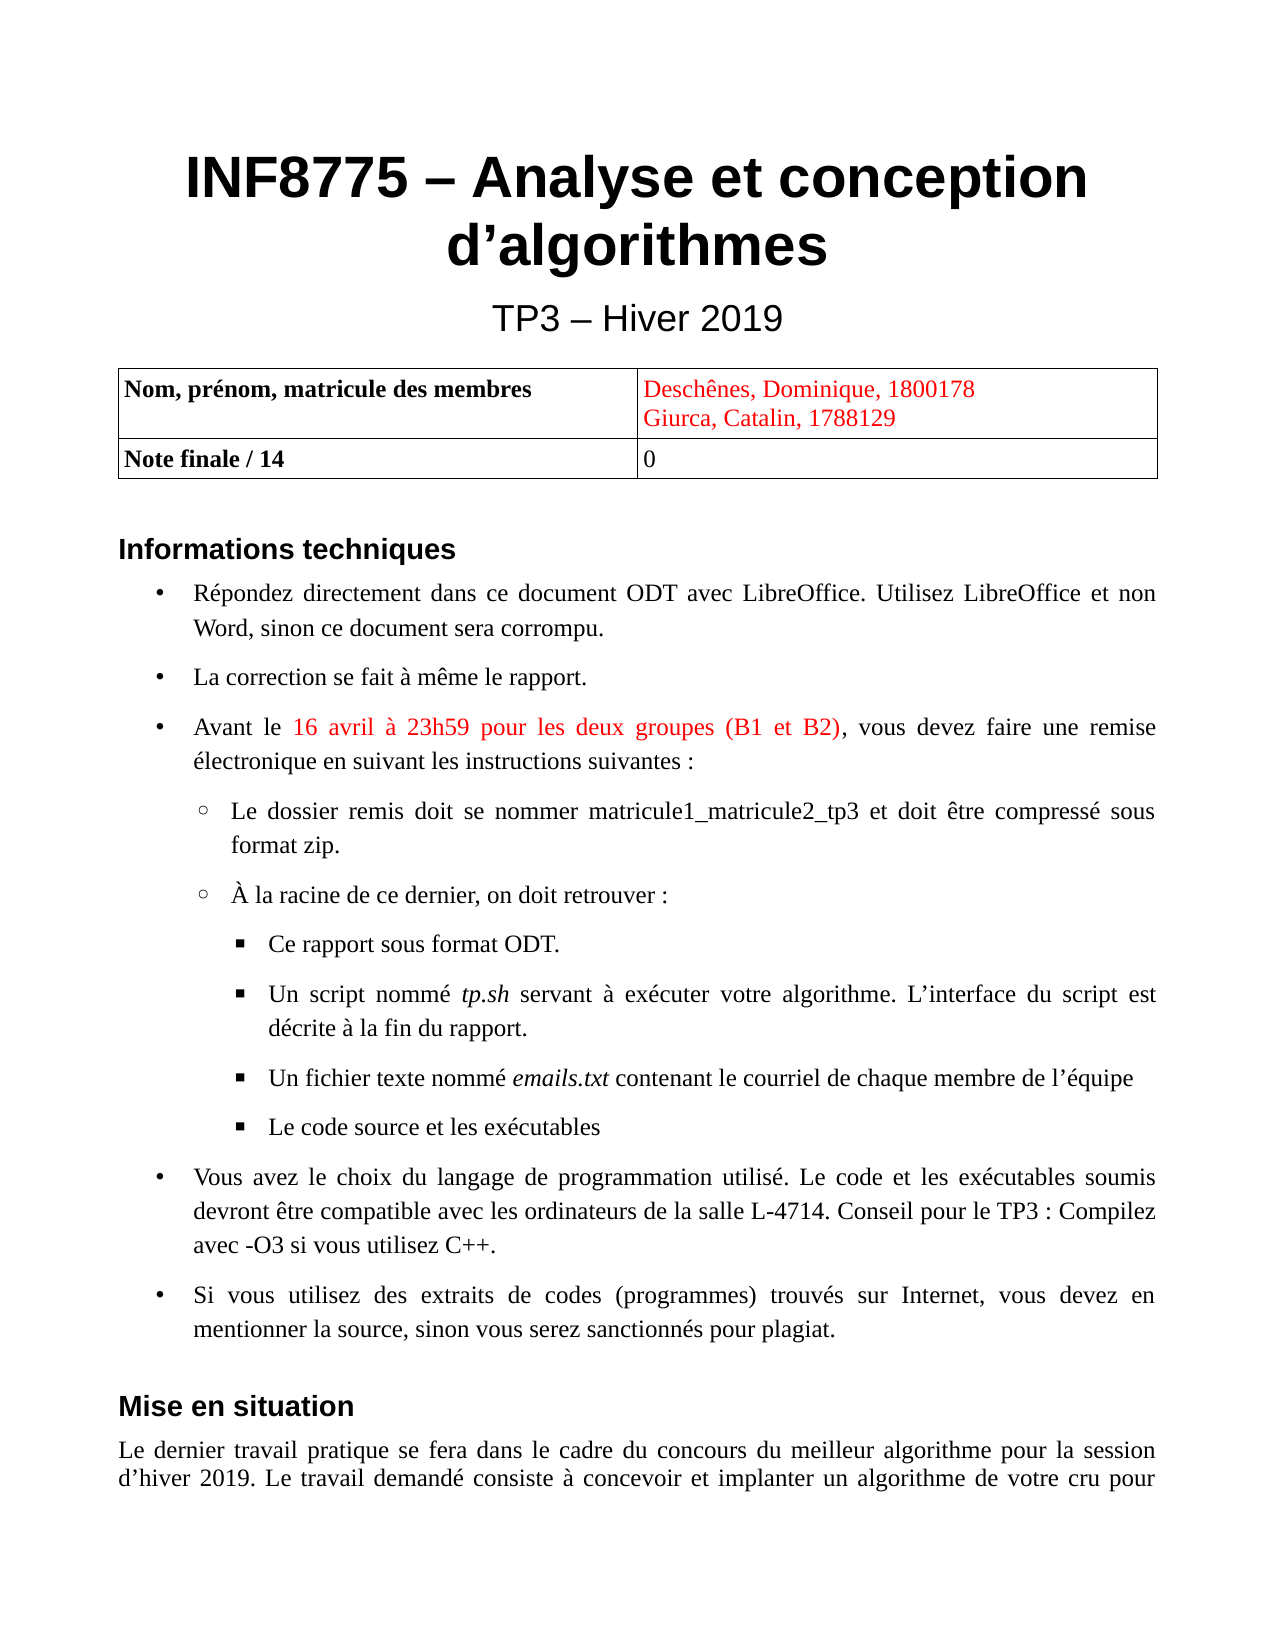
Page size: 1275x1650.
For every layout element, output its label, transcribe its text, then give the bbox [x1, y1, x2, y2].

list À la racine de ce dernier, on doit retrouver : [193, 880, 1157, 908]
list Si vous utilisez des extraits de codes (programmes) trouvés sur Internet, vous devez en mentionner la source, sinon vous serez sanctionnés pour plagiat. [156, 1280, 1157, 1343]
table_header Nom, prénom, matricule des membres [119, 369, 637, 437]
list Un script nommé tp.sh servant à exécuter votre algorithme. L’interface du script est décrite à la fin du rapport. [231, 979, 1157, 1042]
list Avant le 16 avril à 23h59 pour les deux groupes (B1 et B2), vous devez faire une remise électronique en suivant les instructions suivantes : [156, 712, 1157, 775]
subtitle Informations techniques [118, 532, 1157, 566]
list Le dossier remis doit se nommer matricule1_matricule2_tp3 et doit être compressé sous format zip. [193, 796, 1157, 859]
text Le dernier travail pratique se fera dans le cadre du concours du meilleur algorithme pour la session d’hiver 2019. Le travail demandé consiste à concevoir et implanter un algorithme de votre cru pour [118, 1435, 1157, 1492]
list La correction se fait à même le rapport. [156, 662, 1157, 691]
list Vous avez le choix du langage de programmation utilisé. Le code et les exécutables soumis devront être compatible avec les ordinateurs de la salle L-4714. Conseil pour le TP3 : Compilez avec -O3 si vous utilisez C++. [156, 1162, 1157, 1259]
subtitle TP3 – Hiver 2019 [118, 296, 1157, 339]
list Le code source et les exécutables [231, 1112, 1157, 1141]
table_cell Note finale / 14 [119, 439, 637, 478]
list Répondez directement dans ce document ODT avec LibreOffice. Utilisez LibreOffice et non Word, sinon ce document sera corrompu. [156, 578, 1157, 642]
table_header Deschênes, Dominique, 1800178 Giurca, Catalin, 1788129 [638, 369, 1157, 437]
subtitle Mise en situation [118, 1389, 1157, 1422]
title INF8775 – Analyse et conception d’algorithmes [118, 143, 1157, 277]
list Un fichier texte nommé emails.txt contenant le courriel de chaque membre de l’équipe [231, 1063, 1157, 1091]
table_cell 0 [638, 439, 1157, 478]
list Ce rapport sous format ODT. [231, 929, 1157, 958]
